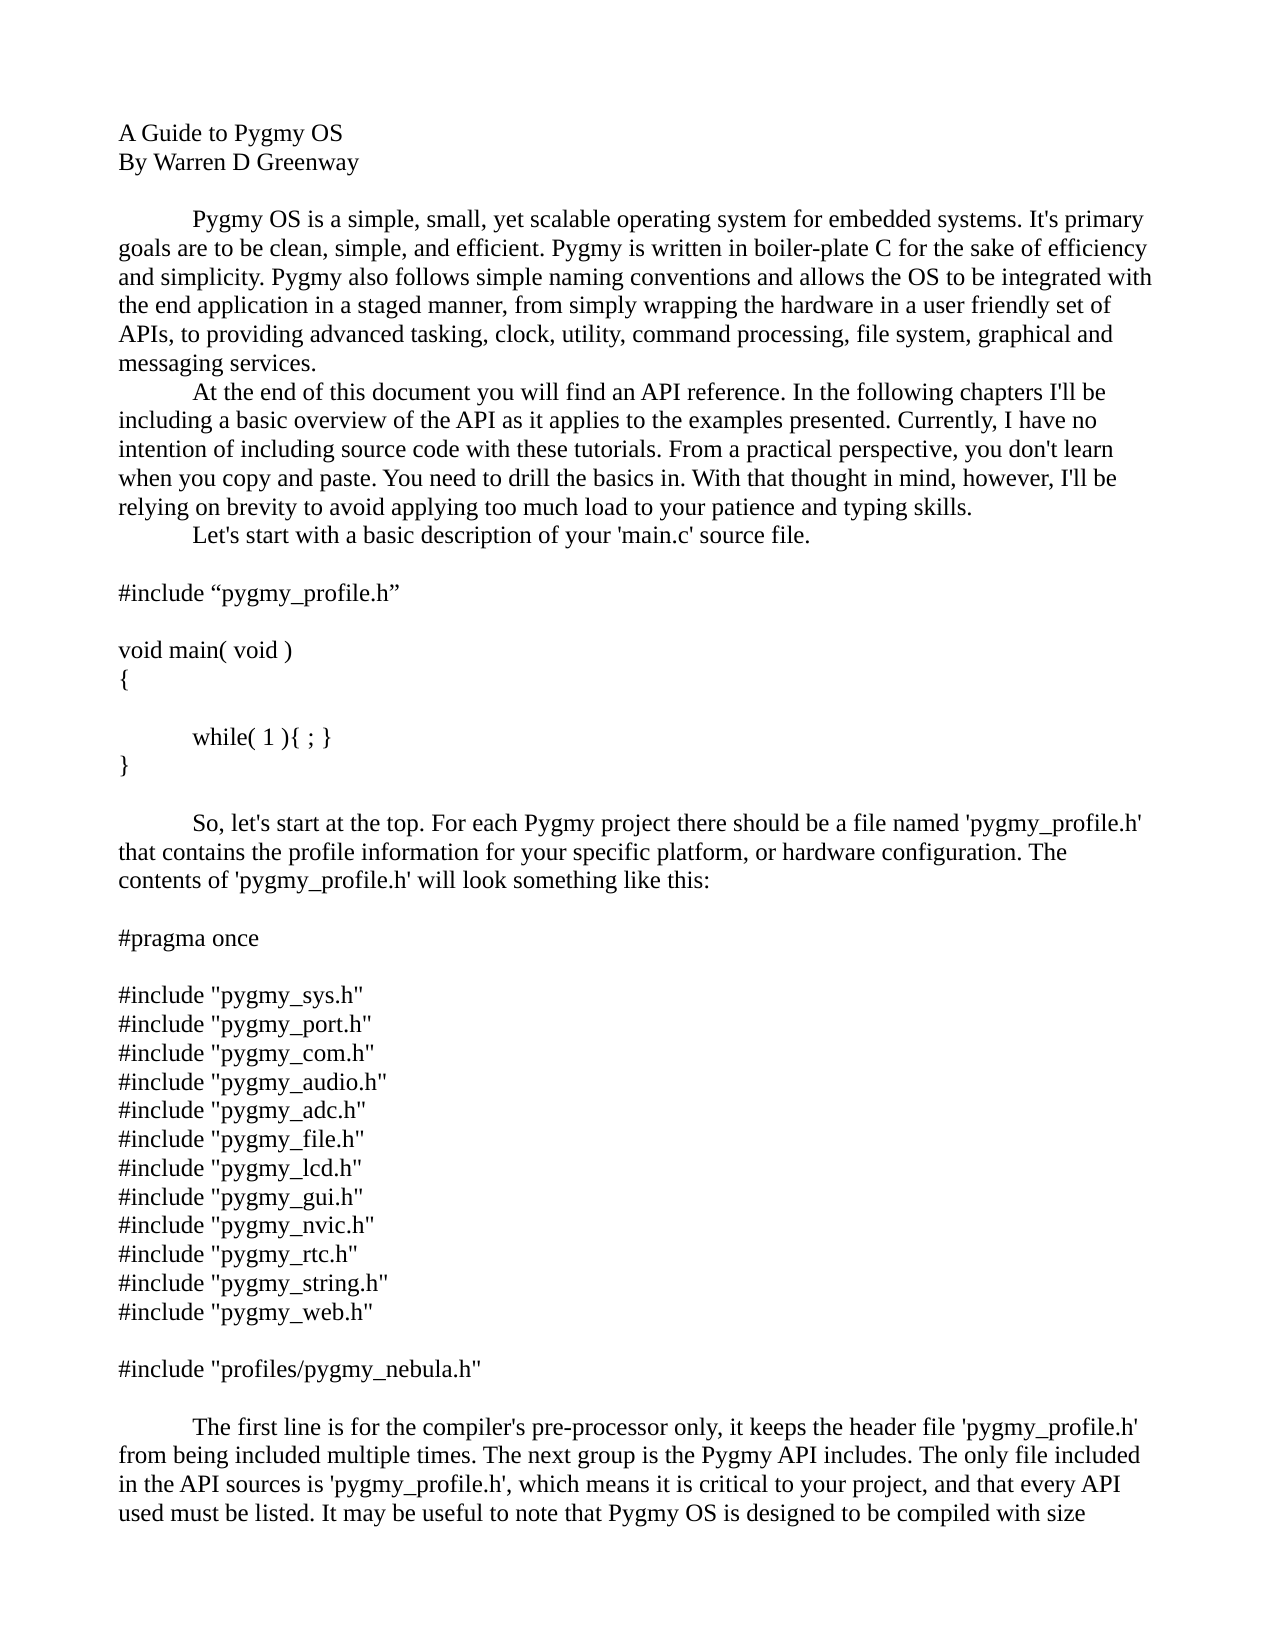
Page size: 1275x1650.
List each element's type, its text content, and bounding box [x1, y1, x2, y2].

text At the end of this document you will find an API reference. In the following chapters I'll be including a basic overview of the API as it applies to the examples presented. Currently, I have no intention of including source code with these tutorials. From a practical perspective, you don't learn when you copy and paste. You need to drill the basics in. With that thought in mind, however, I'll be relying on brevity to avoid applying too much load to your patience and typing skills. [118, 377, 1157, 521]
text Let's start with a basic description of your 'main.c' source file. [118, 521, 1157, 549]
text #include "pygmy_file.h" [118, 1124, 1157, 1153]
text Pygmy OS is a simple, small, yet scalable operating system for embedded systems. It's primary goals are to be clean, simple, and efficient. Pygmy is written in boiler-plate C for the sake of efficiency and simplicity. Pygmy also follows simple naming conventions and allows the OS to be integrated with the end application in a staged manner, from simply wrapping the hardware in a user friendly set of APIs, to providing advanced tasking, clock, utility, command processing, file system, graphical and messaging services. [118, 204, 1157, 377]
text { [118, 664, 1157, 693]
text By Warren D Greenway [118, 147, 1157, 176]
text #include "pygmy_web.h" [118, 1297, 1157, 1326]
text A Guide to Pygmy OS [118, 118, 1157, 147]
text So, let's start at the top. For each Pygmy project there should be a file named 'pygmy_profile.h' that contains the profile information for your specific platform, or hardware configuration. The contents of 'pygmy_profile.h' will look something like this: [118, 808, 1157, 894]
text #include "pygmy_string.h" [118, 1268, 1157, 1297]
text #include "pygmy_port.h" [118, 1009, 1157, 1038]
text void main( void ) [118, 636, 1157, 664]
text #include "profiles/pygmy_nebula.h" [118, 1354, 1157, 1383]
text #include "pygmy_lcd.h" [118, 1153, 1157, 1182]
text while( 1 ){ ; } [118, 722, 1157, 751]
text #include "pygmy_sys.h" [118, 981, 1157, 1009]
text #include “pygmy_profile.h” [118, 578, 1157, 607]
text #include "pygmy_audio.h" [118, 1067, 1157, 1096]
text #include "pygmy_com.h" [118, 1038, 1157, 1067]
text #include "pygmy_adc.h" [118, 1096, 1157, 1124]
text #include "pygmy_gui.h" [118, 1182, 1157, 1211]
text #pragma once [118, 923, 1157, 952]
text } [118, 751, 1157, 779]
text #include "pygmy_rtc.h" [118, 1239, 1157, 1268]
text #include "pygmy_nvic.h" [118, 1211, 1157, 1239]
text The first line is for the compiler's pre-processor only, it keeps the header file 'pygmy_profile.h' from being included multiple times. The next group is the Pygmy API includes. The only file included in the API sources is 'pygmy_profile.h', which means it is critical to your project, and that every API used must be listed. It may be useful to note that Pygmy OS is designed to be compiled with size [118, 1412, 1157, 1527]
